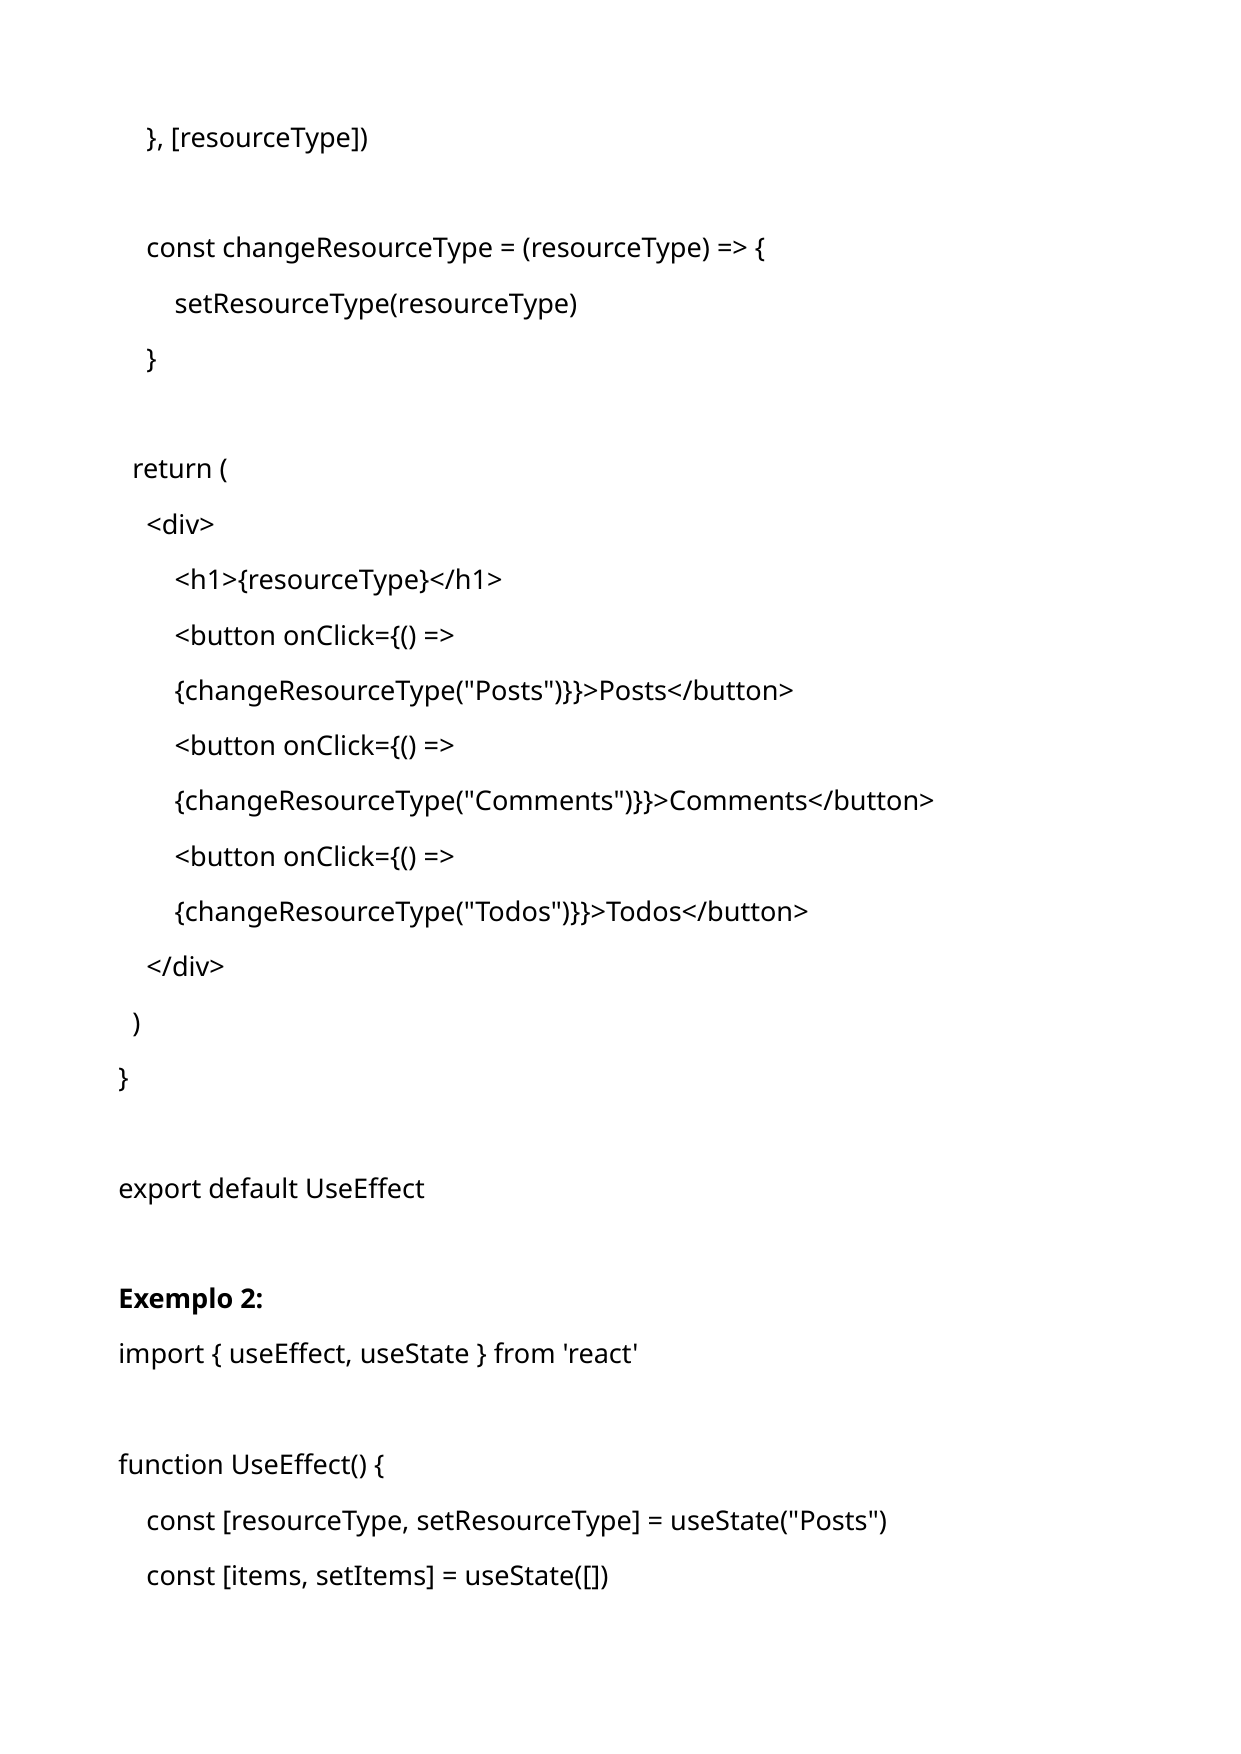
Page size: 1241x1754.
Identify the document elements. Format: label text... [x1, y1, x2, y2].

text ) [118, 1003, 1122, 1040]
text } [118, 339, 1122, 376]
text function UseEffect() { [118, 1446, 1122, 1482]
text </div> [118, 948, 1122, 985]
text const changeResourceType = (resourceType) => { [118, 229, 1122, 266]
text const [items, setItems] = useState([]) [118, 1556, 1122, 1593]
text }, [resourceType]) [118, 118, 1122, 155]
text } [118, 1058, 1122, 1095]
text <div> [118, 505, 1122, 542]
text const [resourceType, setResourceType] = useState("Posts") [118, 1501, 1122, 1538]
text {changeResourceType("Todos")}}>Todos</button> [118, 892, 1122, 929]
text Exemplo 2: [118, 1280, 1122, 1317]
text export default UseEffect [118, 1169, 1122, 1206]
text {changeResourceType("Comments")}}>Comments</button> [118, 782, 1122, 819]
text import { useEffect, useState } from 'react' [118, 1335, 1122, 1372]
text setResourceType(resourceType) [118, 284, 1122, 321]
text {changeResourceType("Posts")}}>Posts</button> [118, 671, 1122, 708]
text <button onClick={() => [118, 616, 1122, 653]
text <h1>{resourceType}</h1> [118, 561, 1122, 597]
text <button onClick={() => [118, 837, 1122, 874]
text <button onClick={() => [118, 727, 1122, 763]
text return ( [118, 450, 1122, 487]
